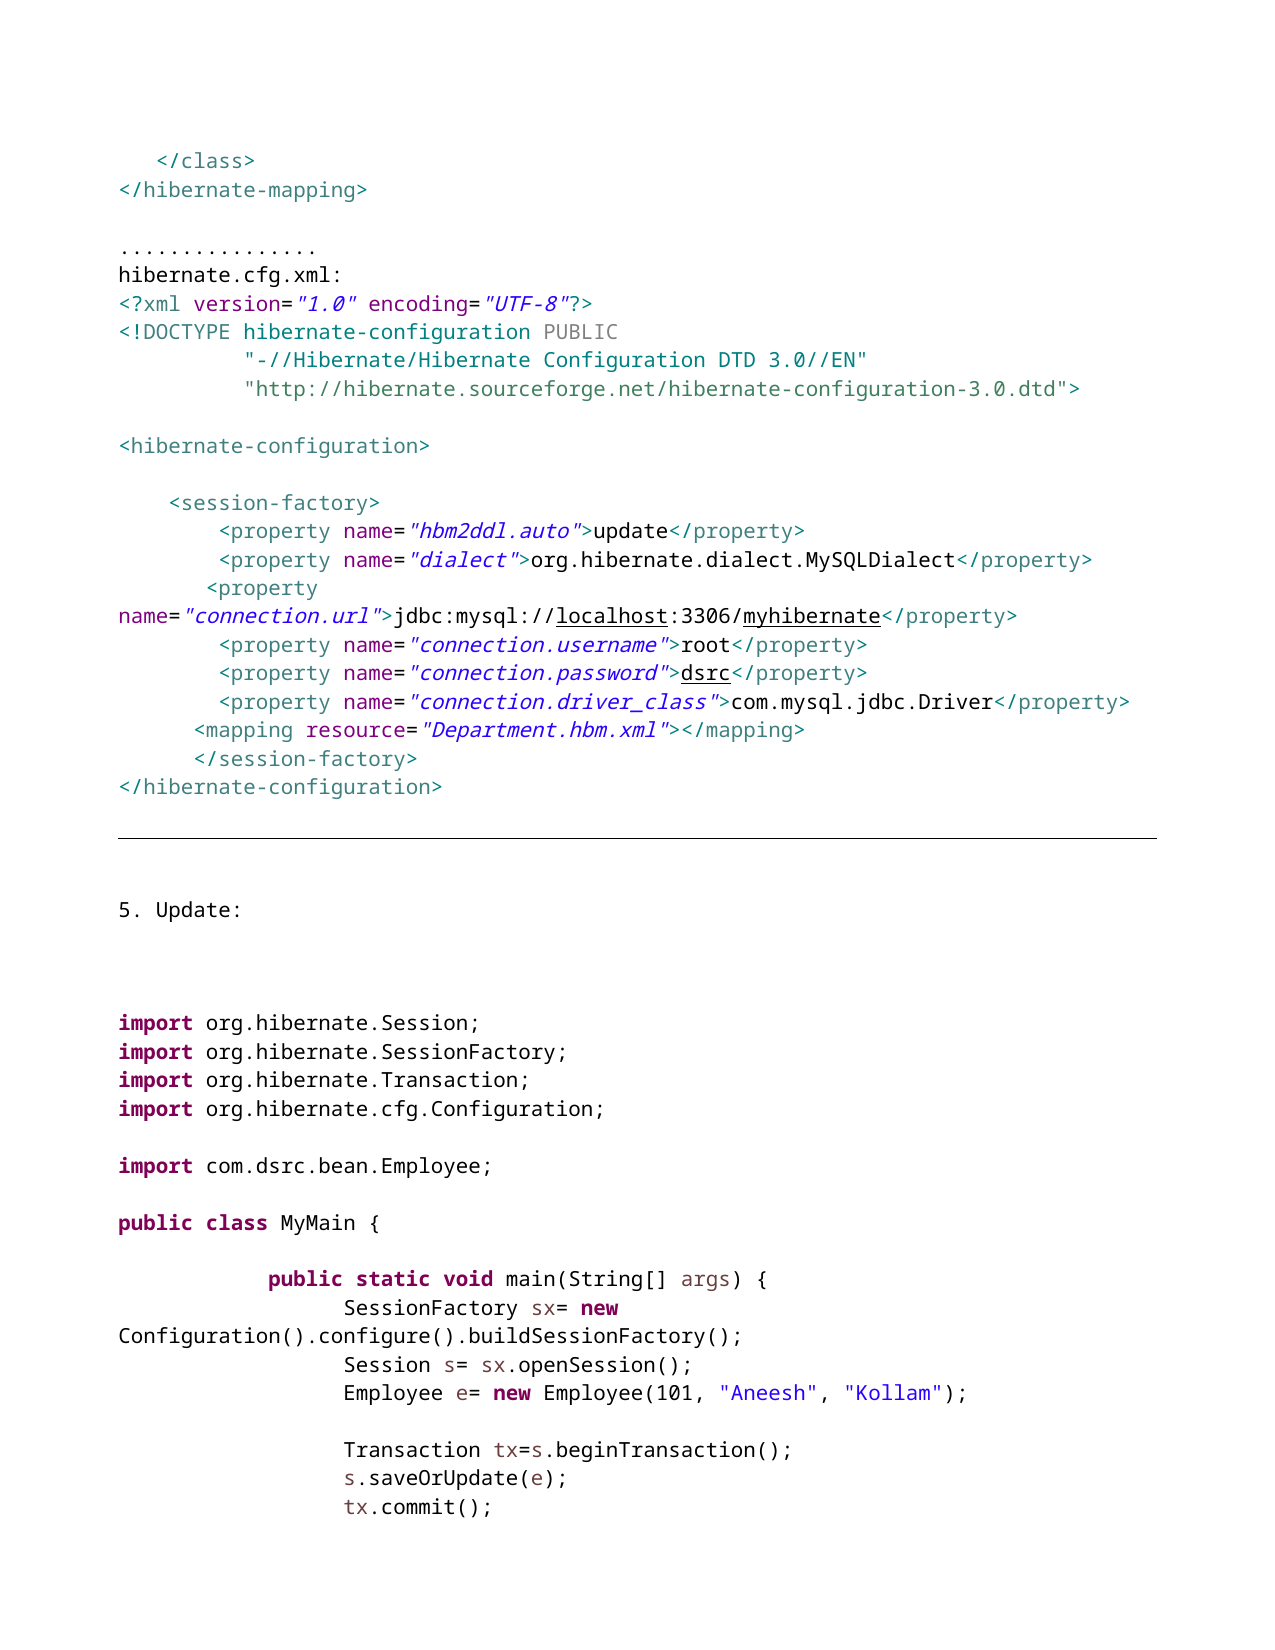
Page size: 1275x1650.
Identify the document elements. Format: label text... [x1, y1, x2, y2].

text <hibernate-configuration> [118, 431, 1157, 459]
text <property name="connection.url">jdbc:mysql://localhost:3306/myhibernate</property> [118, 573, 1157, 630]
text tx.commit(); [118, 1492, 1157, 1520]
text Transaction tx=s.beginTransaction(); [118, 1435, 1157, 1463]
text <mapping resource="Department.hbm.xml"></mapping> [118, 715, 1157, 744]
text <property name="dialect">org.hibernate.dialect.MySQLDialect</property> [118, 545, 1157, 573]
text "-//Hibernate/Hibernate Configuration DTD 3.0//EN" [118, 346, 1157, 374]
text <?xml version="1.0" encoding="UTF-8"?> [118, 289, 1157, 317]
text <!DOCTYPE hibernate-configuration PUBLIC [118, 317, 1157, 346]
text </class> [118, 147, 1157, 175]
text import org.hibernate.cfg.Configuration; [118, 1094, 1157, 1122]
text </hibernate-configuration> [118, 772, 1157, 801]
text </session-factory> [118, 744, 1157, 772]
text public static void main(String[] args) { [118, 1264, 1157, 1293]
text hibernate.cfg.xml: [118, 260, 1157, 289]
text import org.hibernate.Session; [118, 1008, 1157, 1037]
text <property name="connection.password">dsrc</property> [118, 658, 1157, 687]
text <property name="connection.username">root</property> [118, 630, 1157, 658]
text SessionFactory sx= new Configuration().configure().buildSessionFactory(); [118, 1293, 1157, 1350]
text </hibernate-mapping> [118, 175, 1157, 203]
text <property name="connection.driver_class">com.mysql.jdbc.Driver</property> [118, 687, 1157, 715]
text ................ [118, 232, 1157, 260]
text Session s= sx.openSession(); [118, 1350, 1157, 1378]
text Employee e= new Employee(101, "Aneesh", "Kollam"); [118, 1378, 1157, 1407]
text <property name="hbm2ddl.auto">update</property> [118, 516, 1157, 545]
text import org.hibernate.Transaction; [118, 1065, 1157, 1094]
text 5. Update: [118, 895, 1157, 923]
text s.saveOrUpdate(e); [118, 1463, 1157, 1492]
text <session-factory> [118, 488, 1157, 516]
text import com.dsrc.bean.Employee; [118, 1151, 1157, 1179]
text public class MyMain { [118, 1208, 1157, 1236]
text import org.hibernate.SessionFactory; [118, 1037, 1157, 1065]
text "http://hibernate.sourceforge.net/hibernate-configuration-3.0.dtd"> [118, 374, 1157, 402]
